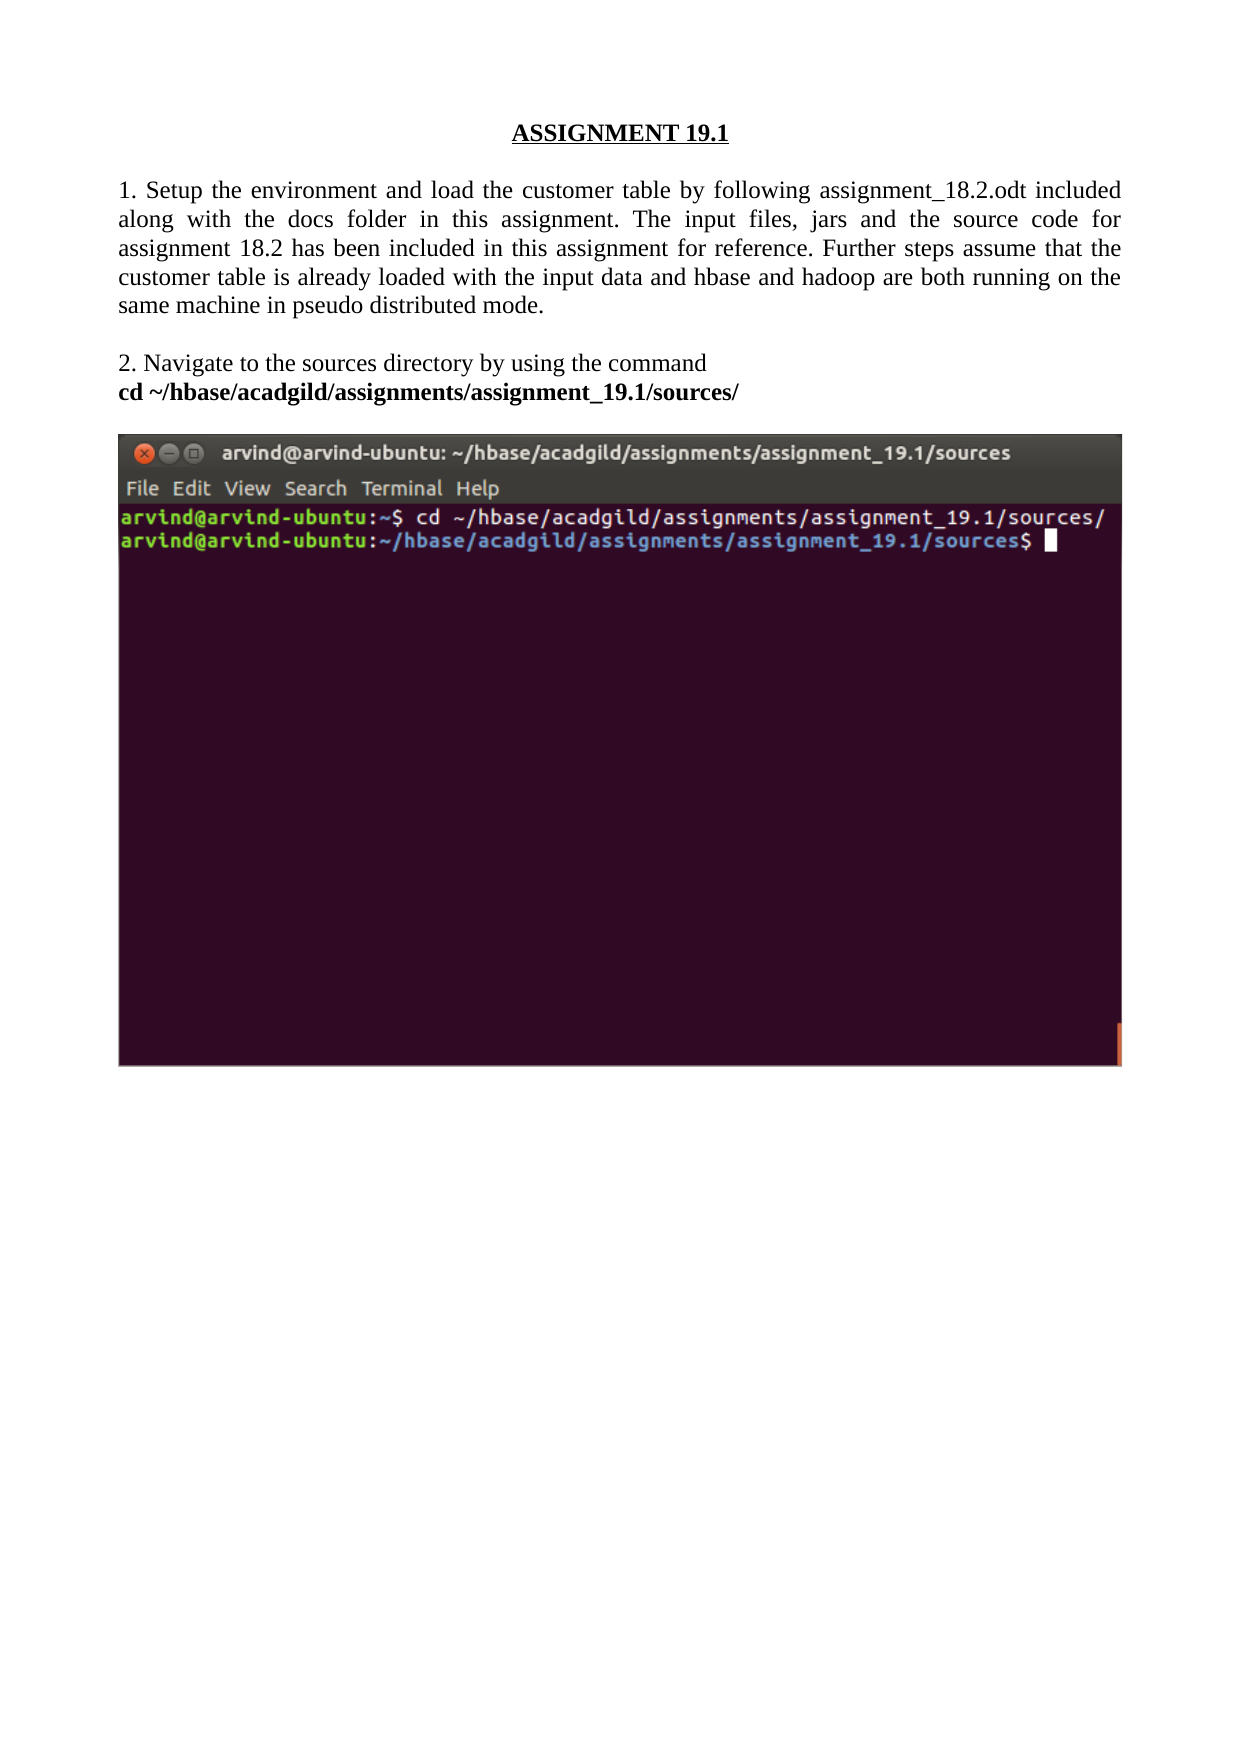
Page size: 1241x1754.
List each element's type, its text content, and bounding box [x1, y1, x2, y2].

text cd ~/hbase/acadgild/assignments/assignment_19.1/sources/ [118, 377, 1122, 406]
text ASSIGNMENT 19.1 [118, 118, 1122, 147]
text 2. Navigate to the sources directory by using the command [118, 348, 1122, 377]
text 1. Setup the environment and load the customer table by following assignment_18.2.odt included along with the docs folder in this assignment. The input files, jars and the source code for assignment 18.2 has been included in this assignment for reference. Further steps assume that the customer table is already loaded with the input data and hbase and hadoop are both running on the same machine in pseudo distributed mode. [118, 176, 1122, 319]
